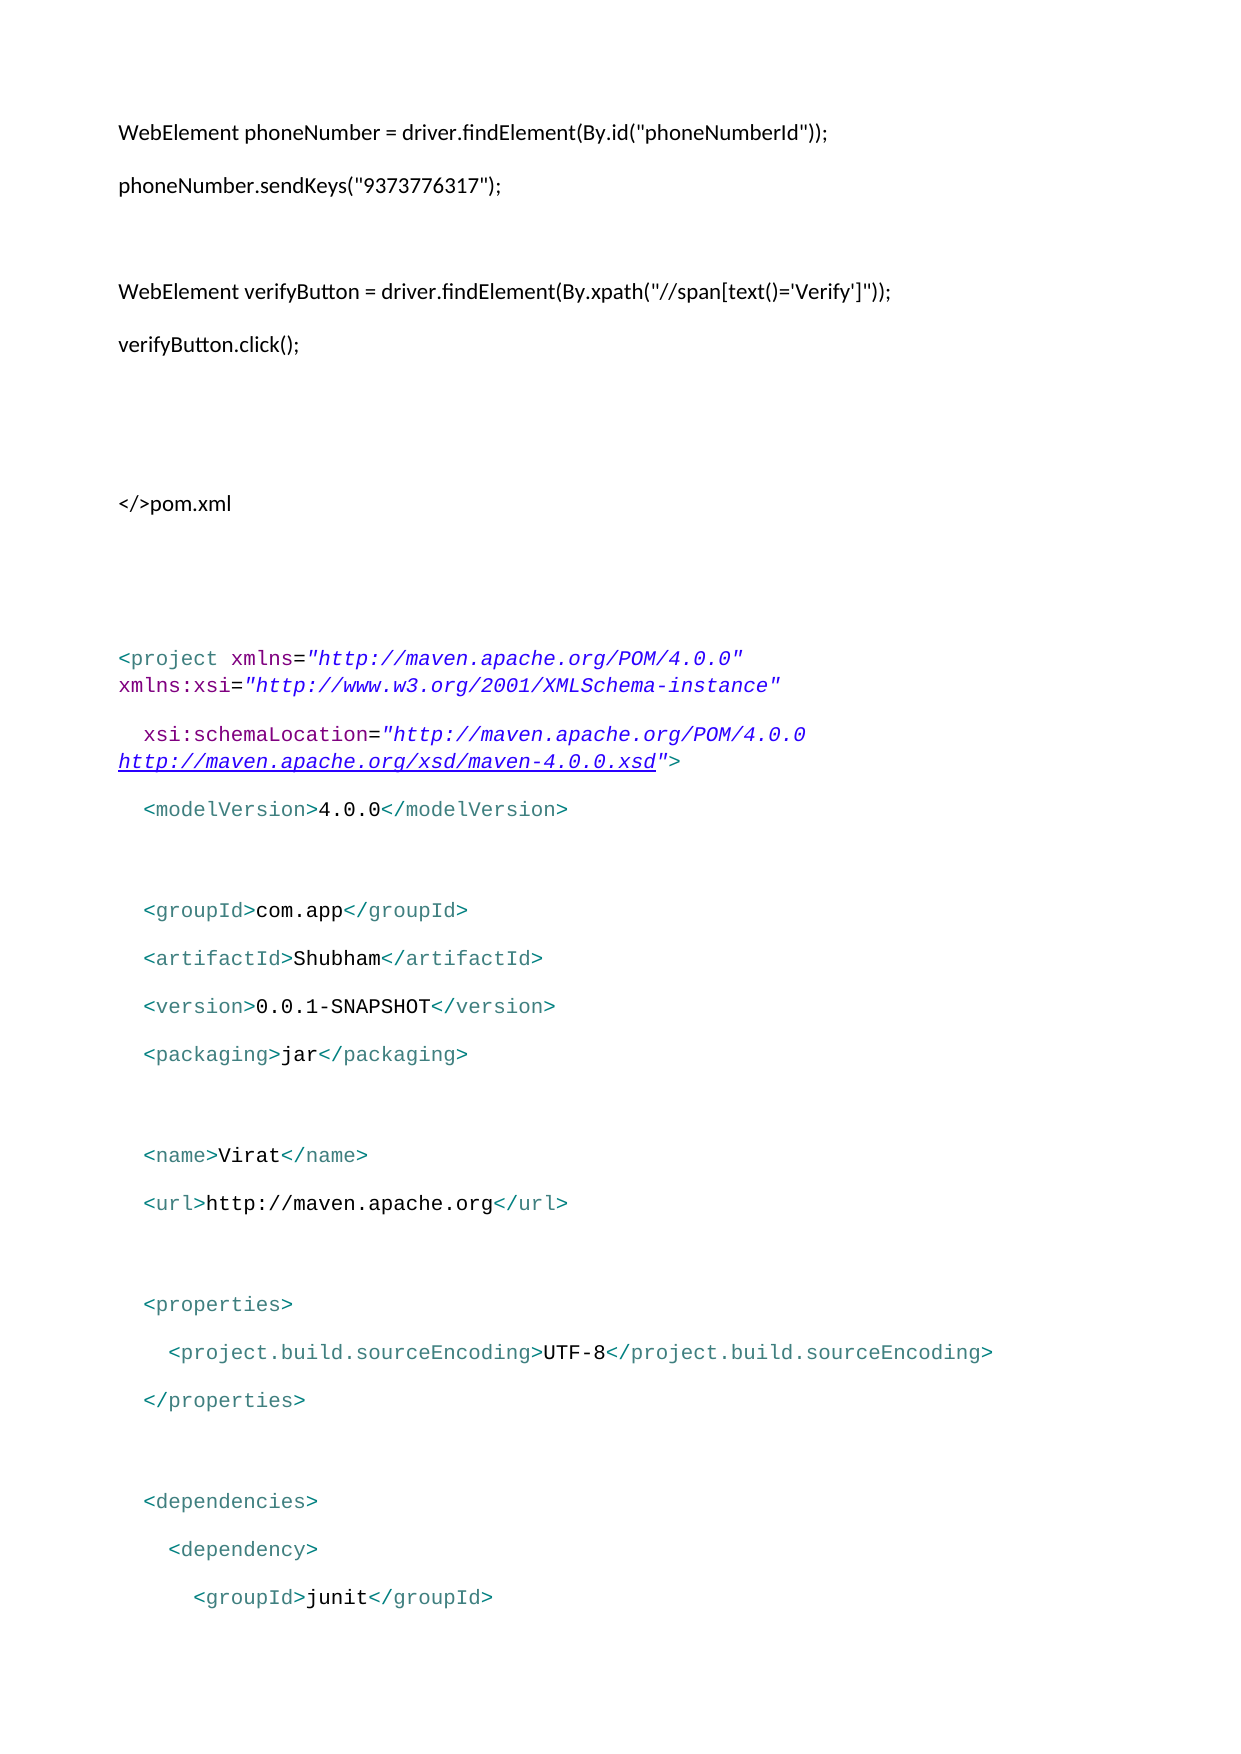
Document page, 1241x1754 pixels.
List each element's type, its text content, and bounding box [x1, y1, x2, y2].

text <modelVersion>4.0.0</modelVersion> [118, 799, 1122, 822]
text <dependencies> [118, 1491, 1122, 1515]
text </properties> [118, 1390, 1122, 1414]
text verifyButton.click(); [118, 330, 1122, 358]
text <packaging>jar</packaging> [118, 1044, 1122, 1067]
text xsi:schemaLocation="http://maven.apache.org/POM/4.0.0 http://maven.apache.org/xsd/maven-4.0.0.xsd"> [118, 723, 1122, 774]
text <groupId>junit</groupId> [118, 1587, 1122, 1611]
text <version>0.0.1-SNAPSHOT</version> [118, 996, 1122, 1019]
text <project xmlns="http://maven.apache.org/POM/4.0.0" xmlns:xsi="http://www.w3.org/2001/XMLSchema-instance" [118, 648, 1122, 699]
text WebElement phoneNumber = driver.findElement(By.id("phoneNumberId")); [118, 118, 1122, 146]
text WebElement verifyButton = driver.findElement(By.xpath("//span[text()='Verify']")); [118, 277, 1122, 305]
text <project.build.sourceEncoding>UTF-8</project.build.sourceEncoding> [118, 1342, 1122, 1366]
text phoneNumber.sendKeys("9373776317"); [118, 171, 1122, 199]
text <artifactId>Shubham</artifactId> [118, 948, 1122, 971]
text <name>Virat</name> [118, 1145, 1122, 1168]
text <groupId>com.app</groupId> [118, 900, 1122, 923]
text <url>http://maven.apache.org</url> [118, 1193, 1122, 1217]
text <properties> [118, 1294, 1122, 1318]
text <dependency> [118, 1539, 1122, 1563]
text </>pom.xml [118, 489, 1122, 517]
